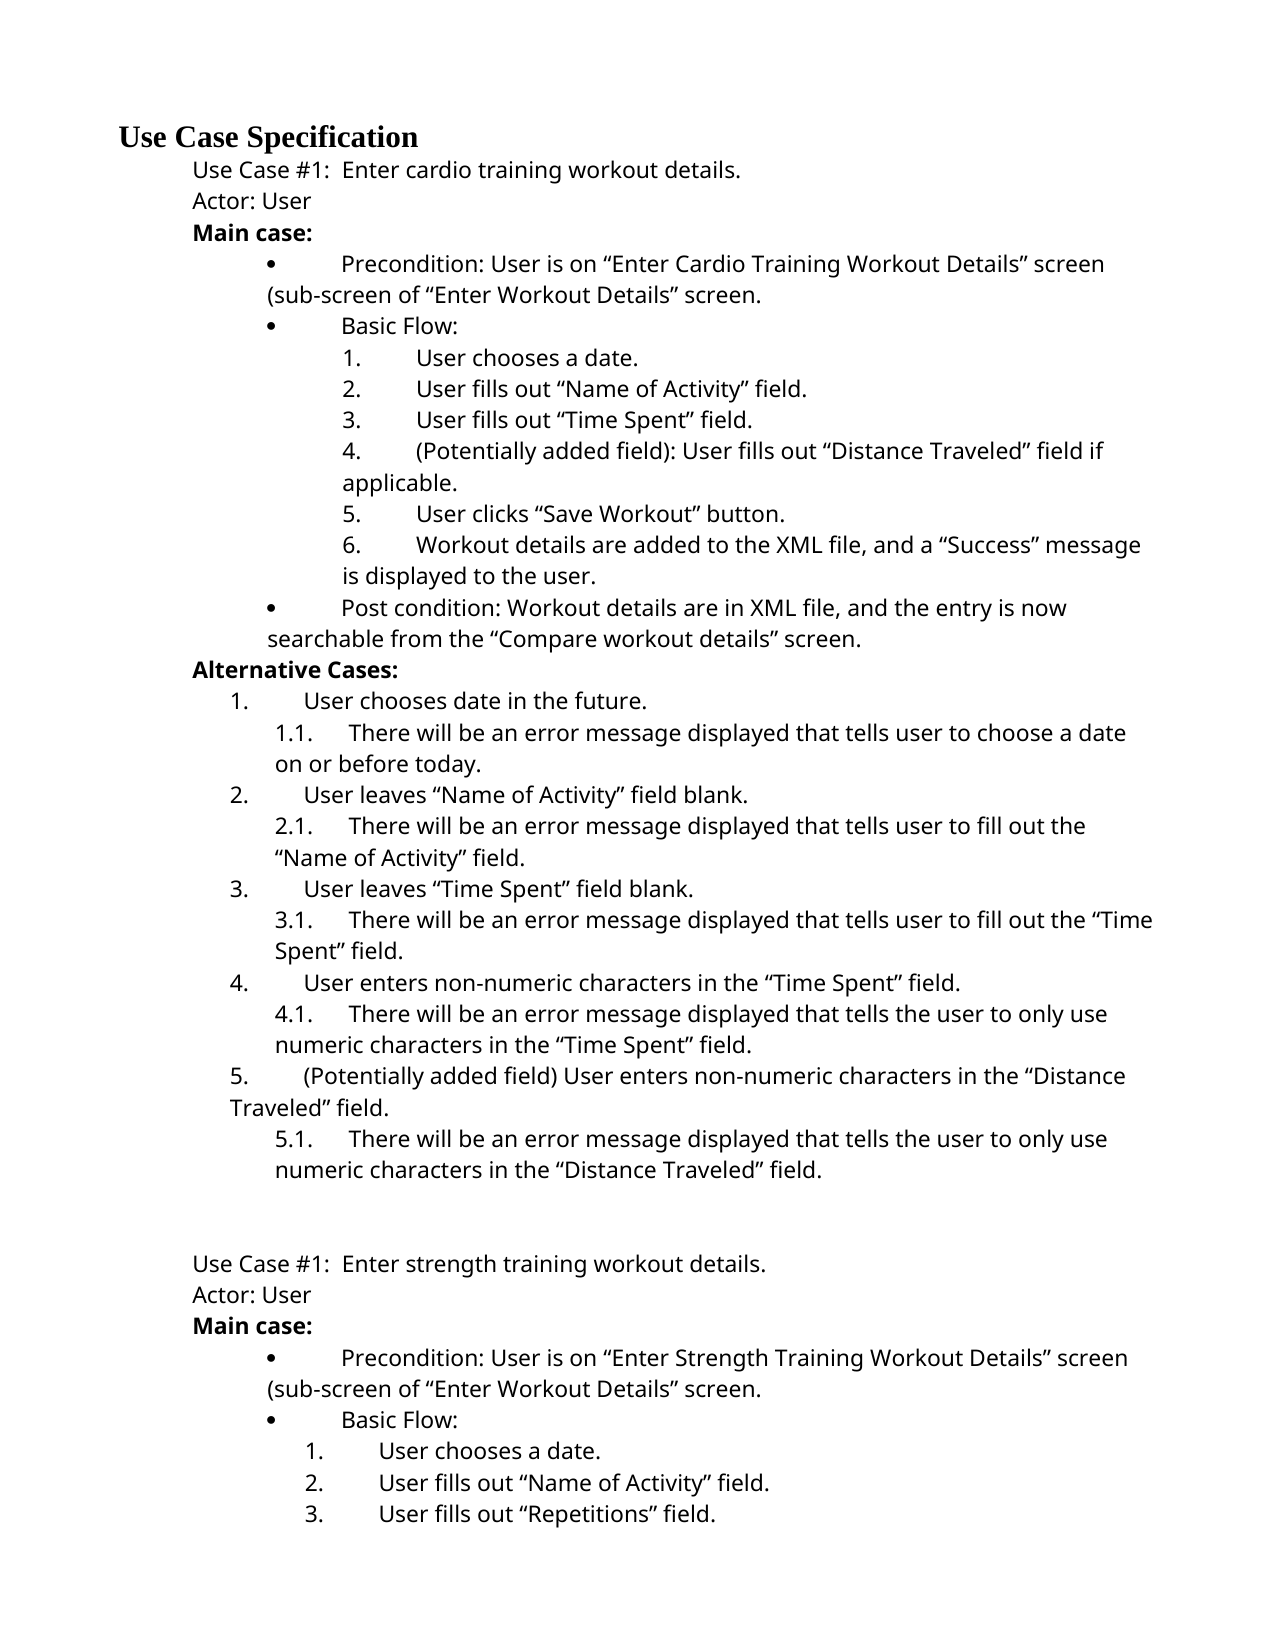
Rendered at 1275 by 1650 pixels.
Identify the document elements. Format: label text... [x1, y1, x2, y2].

list (Potentially added field) User enters non-numeric characters in the “Distance Traveled” field. [229, 1060, 1157, 1123]
list User chooses a date. [304, 1435, 1157, 1467]
list User fills out “Name of Activity” field. [304, 1467, 1157, 1498]
text Main case: [192, 217, 1157, 248]
list User chooses date in the future. [229, 685, 1157, 717]
list Basic Flow: [267, 310, 1157, 342]
list Precondition: User is on “Enter Cardio Training Workout Details” screen (sub-screen of “Enter Workout Details” screen. [267, 248, 1157, 310]
list User leaves “Name of Activity” field blank. [229, 779, 1157, 810]
list Basic Flow: [267, 1404, 1157, 1435]
list User enters non-numeric characters in the “Time Spent” field. [229, 967, 1157, 998]
list User clicks “Save Workout” button. [342, 498, 1157, 529]
text Use Case #1: Enter cardio training workout details. [192, 154, 1157, 185]
list User fills out “Name of Activity” field. [342, 373, 1157, 404]
list User chooses a date. [342, 342, 1157, 373]
list There will be an error message displayed that tells user to choose a date on or before today. [274, 717, 1157, 779]
list Post condition: Workout details are in XML file, and the entry is now searchable from the “Compare workout details” screen. [267, 592, 1157, 654]
list There will be an error message displayed that tells user to fill out the “Time Spent” field. [274, 904, 1157, 967]
text Use Case #1: Enter strength training workout details. [192, 1248, 1157, 1279]
text Alternative Cases: [192, 654, 1157, 685]
list User fills out “Repetitions” field. [304, 1498, 1157, 1529]
list There will be an error message displayed that tells the user to only use numeric characters in the “Distance Traveled” field. [274, 1123, 1157, 1185]
list Precondition: User is on “Enter Strength Training Workout Details” screen (sub-screen of “Enter Workout Details” screen. [267, 1342, 1157, 1404]
list (Potentially added field): User fills out “Distance Traveled” field if applicable. [342, 435, 1157, 498]
list There will be an error message displayed that tells user to fill out the “Name of Activity” field. [274, 810, 1157, 873]
list There will be an error message displayed that tells the user to only use numeric characters in the “Time Spent” field. [274, 998, 1157, 1060]
list User fills out “Time Spent” field. [342, 404, 1157, 435]
list Workout details are added to the XML file, and a “Success” message is displayed to the user. [342, 529, 1157, 592]
text Main case: [192, 1310, 1157, 1342]
list User leaves “Time Spent” field blank. [229, 873, 1157, 904]
text Use Case Specification [118, 118, 1157, 154]
text Actor: User [192, 1279, 1157, 1310]
text Actor: User [192, 185, 1157, 217]
